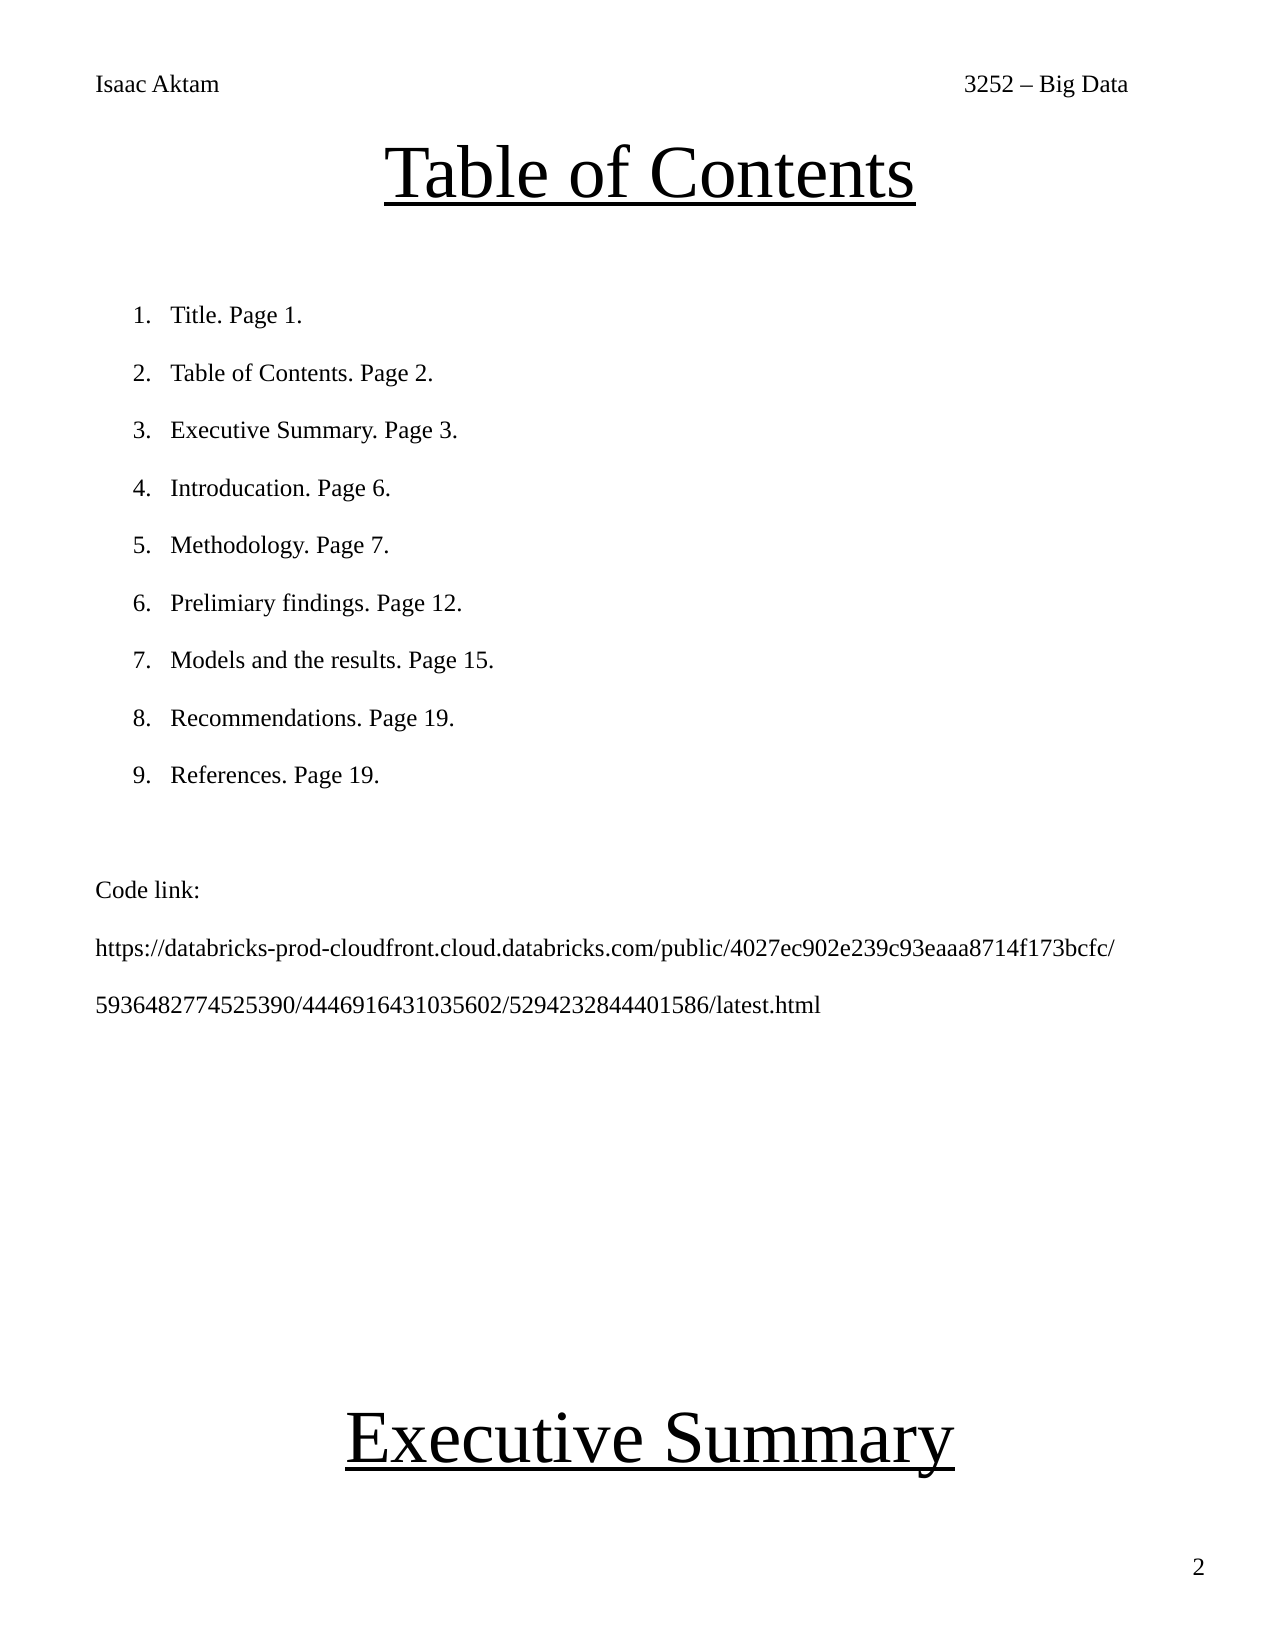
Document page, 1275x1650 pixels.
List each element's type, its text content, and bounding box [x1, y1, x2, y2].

text https://databricks-prod-cloudfront.cloud.databricks.com/public/4027ec902e239c93eaaa8714f173bcfc/5936482774525390/4446916431035602/5294232844401586/latest.html [95, 933, 1204, 1019]
list Methodology. Page 7. [133, 530, 1204, 559]
list Models and the results. Page 15. [133, 645, 1204, 674]
list Executive Summary. Page 3. [133, 415, 1204, 444]
list Recommendations. Page 19. [133, 703, 1204, 732]
list Table of Contents. Page 2. [133, 358, 1204, 387]
text Table of Contents [95, 128, 1204, 214]
list References. Page 19. [133, 760, 1204, 789]
text Code link: [95, 875, 1204, 904]
list Prelimiary findings. Page 12. [133, 588, 1204, 617]
list Introducation. Page 6. [133, 473, 1204, 502]
list Title. Page 1. [133, 300, 1204, 329]
text Executive Summary [95, 1393, 1204, 1479]
